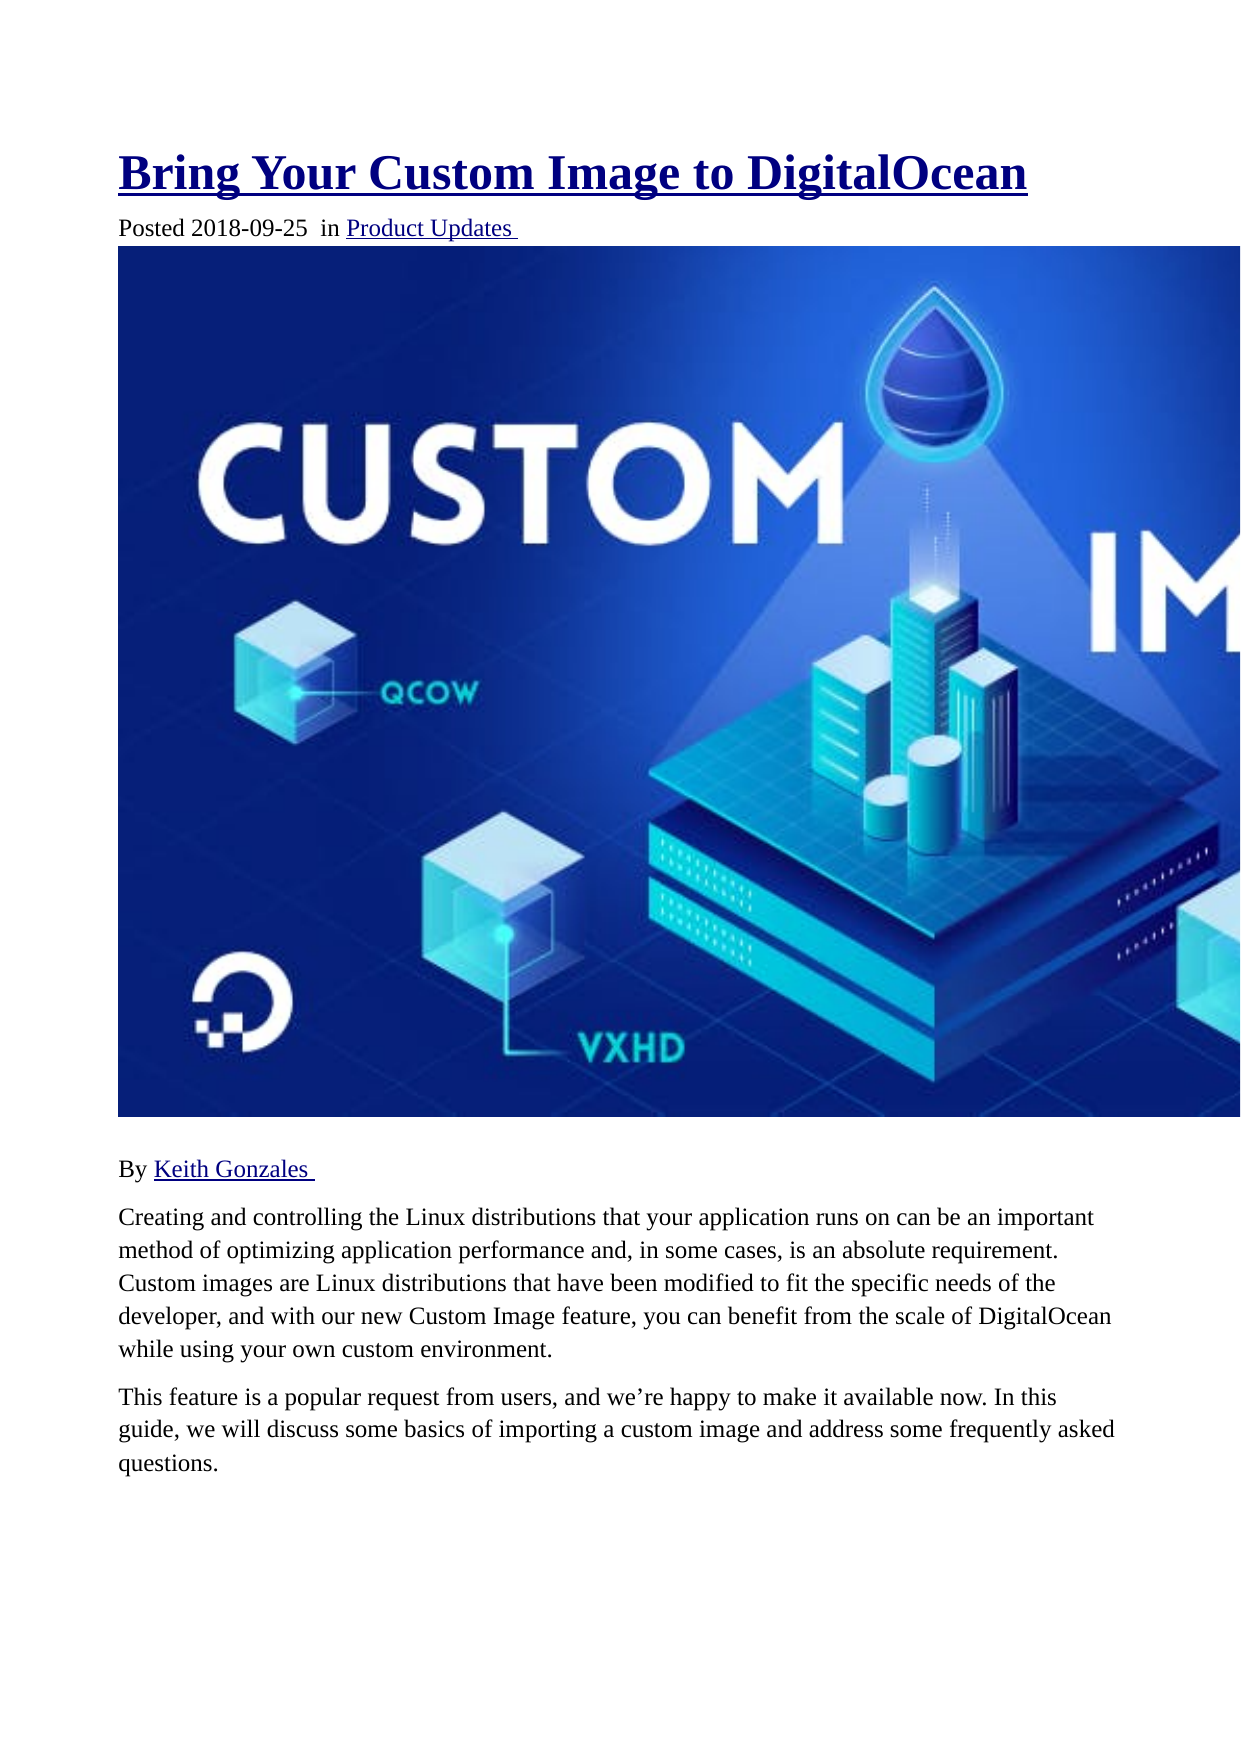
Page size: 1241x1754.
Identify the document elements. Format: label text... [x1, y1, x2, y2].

text Creating and controlling the Linux distributions that your application runs on can be an important method of optimizing application performance and, in some cases, is an absolute requirement. Custom images are Linux distributions that have been modified to fit the specific needs of the developer, and with our new Custom Image feature, you can benefit from the scale of DigitalOcean while using your own custom environment. [118, 1202, 1122, 1363]
text Posted 2018-09-25 in Product Updates [118, 213, 1122, 242]
subtitle Bring Your Custom Image to DigitalOcean [118, 143, 1122, 201]
picture [118, 246, 1241, 1117]
text By Keith Gonzales [118, 1154, 1122, 1183]
text This feature is a popular request from users, and we’re happy to make it available now. In this guide, we will discuss some basics of importing a custom image and address some frequently asked questions. [118, 1382, 1122, 1476]
